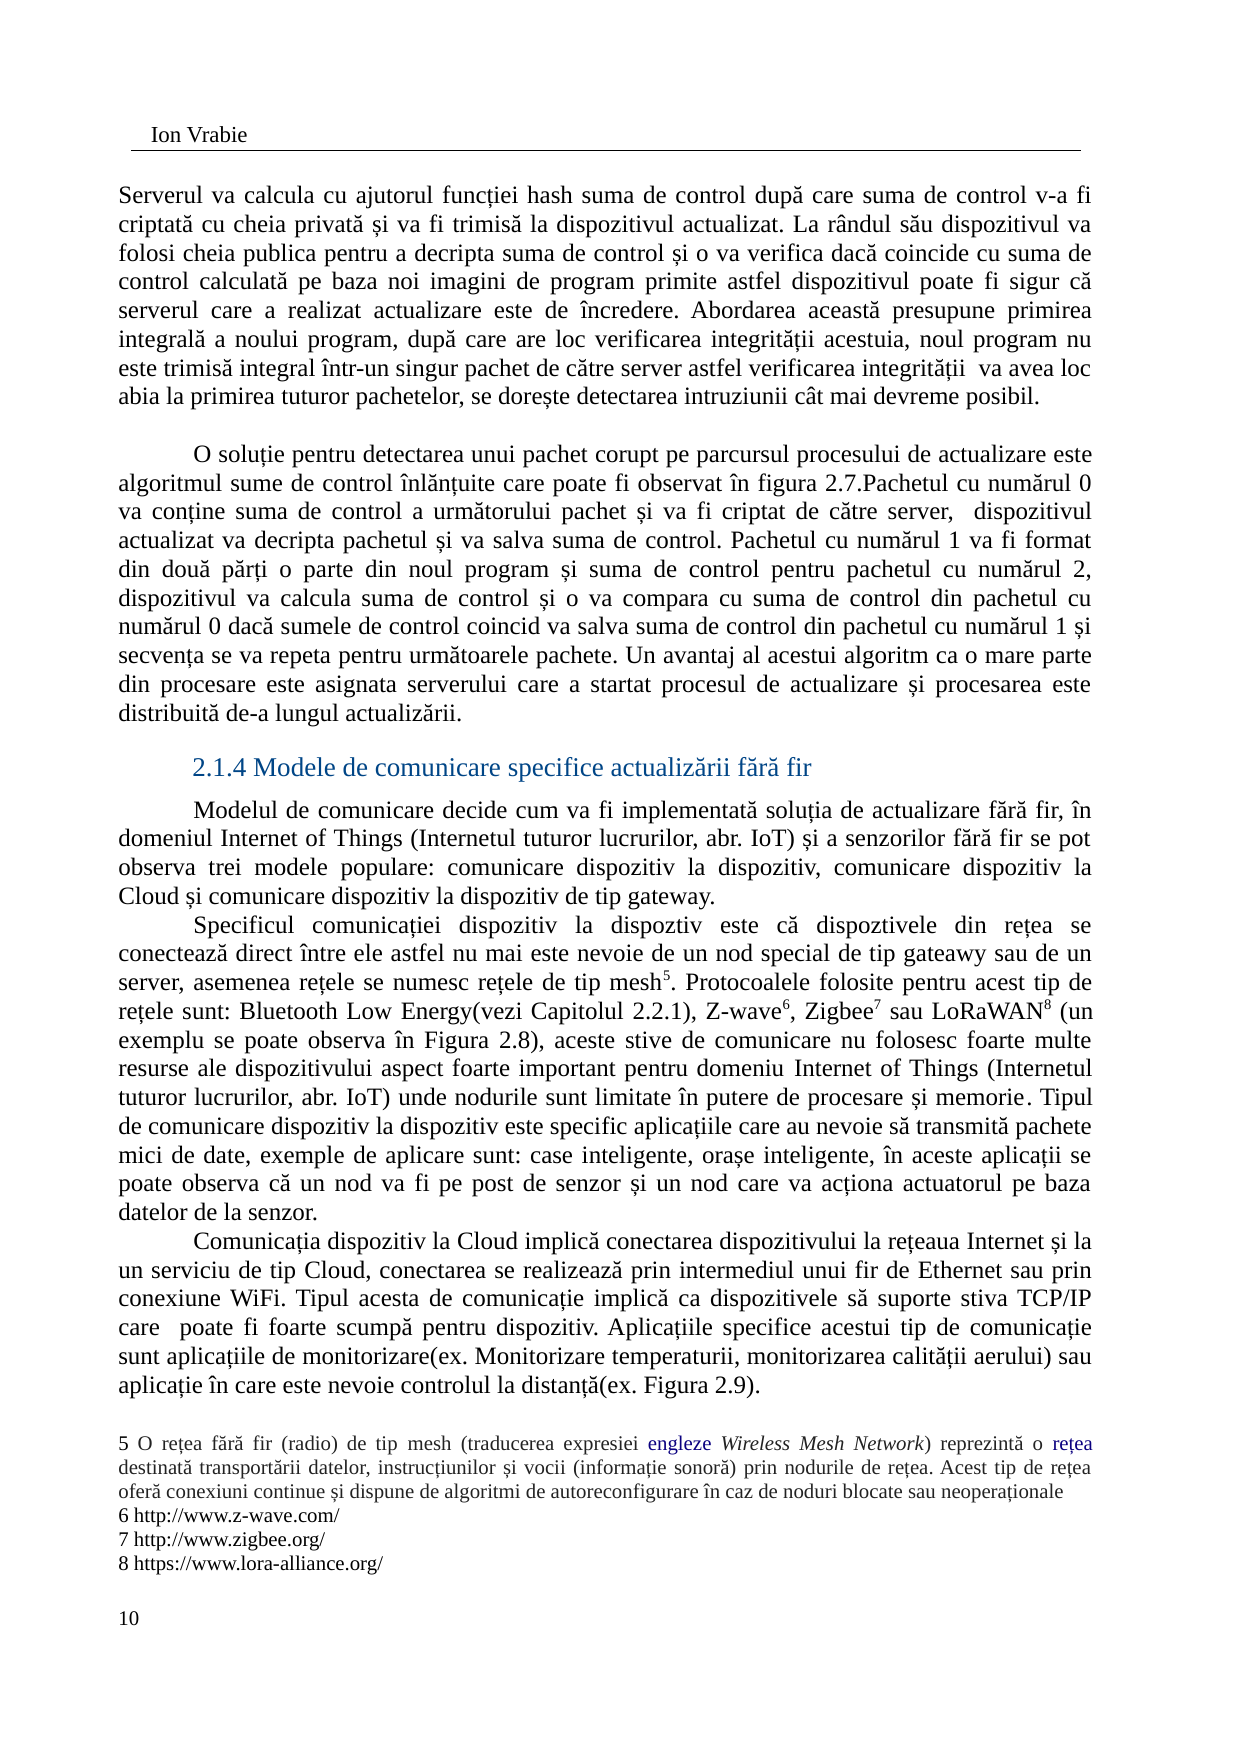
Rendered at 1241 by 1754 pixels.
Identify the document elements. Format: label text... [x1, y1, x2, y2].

text Modelul de comunicare decide cum va fi implementată soluția de actualizare fără fir, în domeniul Internet of Things (Internetul tuturor lucrurilor, abr. IoT) și a senzorilor fără fir se pot observa trei modele populare: comunicare dispozitiv la dispozitiv, comunicare dispozitiv la Cloud și comunicare dispozitiv la dispozitiv de tip gateway. [118, 795, 1093, 910]
text Specificul comunicației dispozitiv la dispoztiv este că dispoztivele din rețea se conectează direct între ele astfel nu mai este nevoie de un nod special de tip gateawy sau de un server, asemenea rețele se numesc rețele de tip mesh. Protocoalele folosite pentru acest tip de rețele sunt: Bluetooth Low Energy(vezi Capitolul 2.2.1), Z-wave, Zigbee sau LoRaWAN (un exemplu se poate observa în Figura 2.8), aceste stive de comunicare nu folosesc foarte multe resurse ale dispozitivului aspect foarte important pentru domeniu Internet of Things (Internetul tuturor lucrurilor, abr. IoT) unde nodurile sunt limitate în putere de procesare și memorie. Tipul de comunicare dispozitiv la dispozitiv este specific aplicațiile care au nevoie să transmită pachete mici de date, exemple de aplicare sunt: case inteligente, orașe inteligente, în aceste aplicații se poate observa că un nod va fi pe post de senzor și un nod care va acționa actuatorul pe baza datelor de la senzor. [118, 910, 1093, 1226]
text http://www.zigbee.org/ [118, 1527, 1093, 1551]
text O rețea fără fir (radio) de tip mesh (traducerea expresiei engleze Wireless Mesh Network) reprezintă o rețea destinată transportării datelor, instrucțiunilor și vocii (informație sonoră) prin nodurile de rețea. Acest tip de rețea oferă conexiuni continue și dispune de algoritmi de autoreconfigurare în caz de noduri blocate sau neoperaționale [118, 1431, 1093, 1503]
subtitle 2.1.4 Modele de comunicare specifice actualizării fără fir [192, 751, 1093, 782]
text Serverul va calcula cu ajutorul funcției hash suma de control după care suma de control v-a fi criptată cu cheia privată și va fi trimisă la dispozitivul actualizat. La rândul său dispozitivul va folosi cheia publica pentru a decripta suma de control și o va verifica dacă coincide cu suma de control calculată pe baza noi imagini de program primite astfel dispozitivul poate fi sigur că serverul care a realizat actualizare este de încredere. Abordarea această presupune primirea integrală a noului program, după care are loc verificarea integrității acestuia, noul program nu este trimisă integral într-un singur pachet de către server astfel verificarea integrității va avea loc abia la primirea tuturor pachetelor, se dorește detectarea intruziunii cât mai devreme posibil. [118, 180, 1093, 410]
text O soluție pentru detectarea unui pachet corupt pe parcursul procesului de actualizare este algoritmul sume de control înlănțuite care poate fi observat în figura 2.7.Pachetul cu numărul 0 va conține suma de control a următorului pachet și va fi criptat de către server, dispozitivul actualizat va decripta pachetul și va salva suma de control. Pachetul cu numărul 1 va fi format din două părți o parte din noul program și suma de control pentru pachetul cu numărul 2, dispozitivul va calcula suma de control și o va compara cu suma de control din pachetul cu numărul 0 dacă sumele de control coincid va salva suma de control din pachetul cu numărul 1 și secvența se va repeta pentru următoarele pachete. Un avantaj al acestui algoritm ca o mare parte din procesare este asignata serverului care a startat procesul de actualizare și procesarea este distribuită de-a lungul actualizării. [118, 439, 1093, 726]
text http://www.z-wave.com/ [118, 1503, 1093, 1527]
text Comunicația dispozitiv la Cloud implică conectarea dispozitivului la rețeaua Internet și la un serviciu de tip Cloud, conectarea se realizează prin intermediul unui fir de Ethernet sau prin conexiune WiFi. Tipul acesta de comunicație implică ca dispozitivele să suporte stiva TCP/IP care poate fi foarte scumpă pentru dispozitiv. Aplicațiile specifice acestui tip de comunicație sunt aplicațiile de monitorizare(ex. Monitorizare temperaturii, monitorizarea calității aerului) sau aplicație în care este nevoie controlul la distanță(ex. Figura 2.9). [118, 1226, 1093, 1398]
text https://www.lora-alliance.org/ [118, 1551, 1093, 1575]
